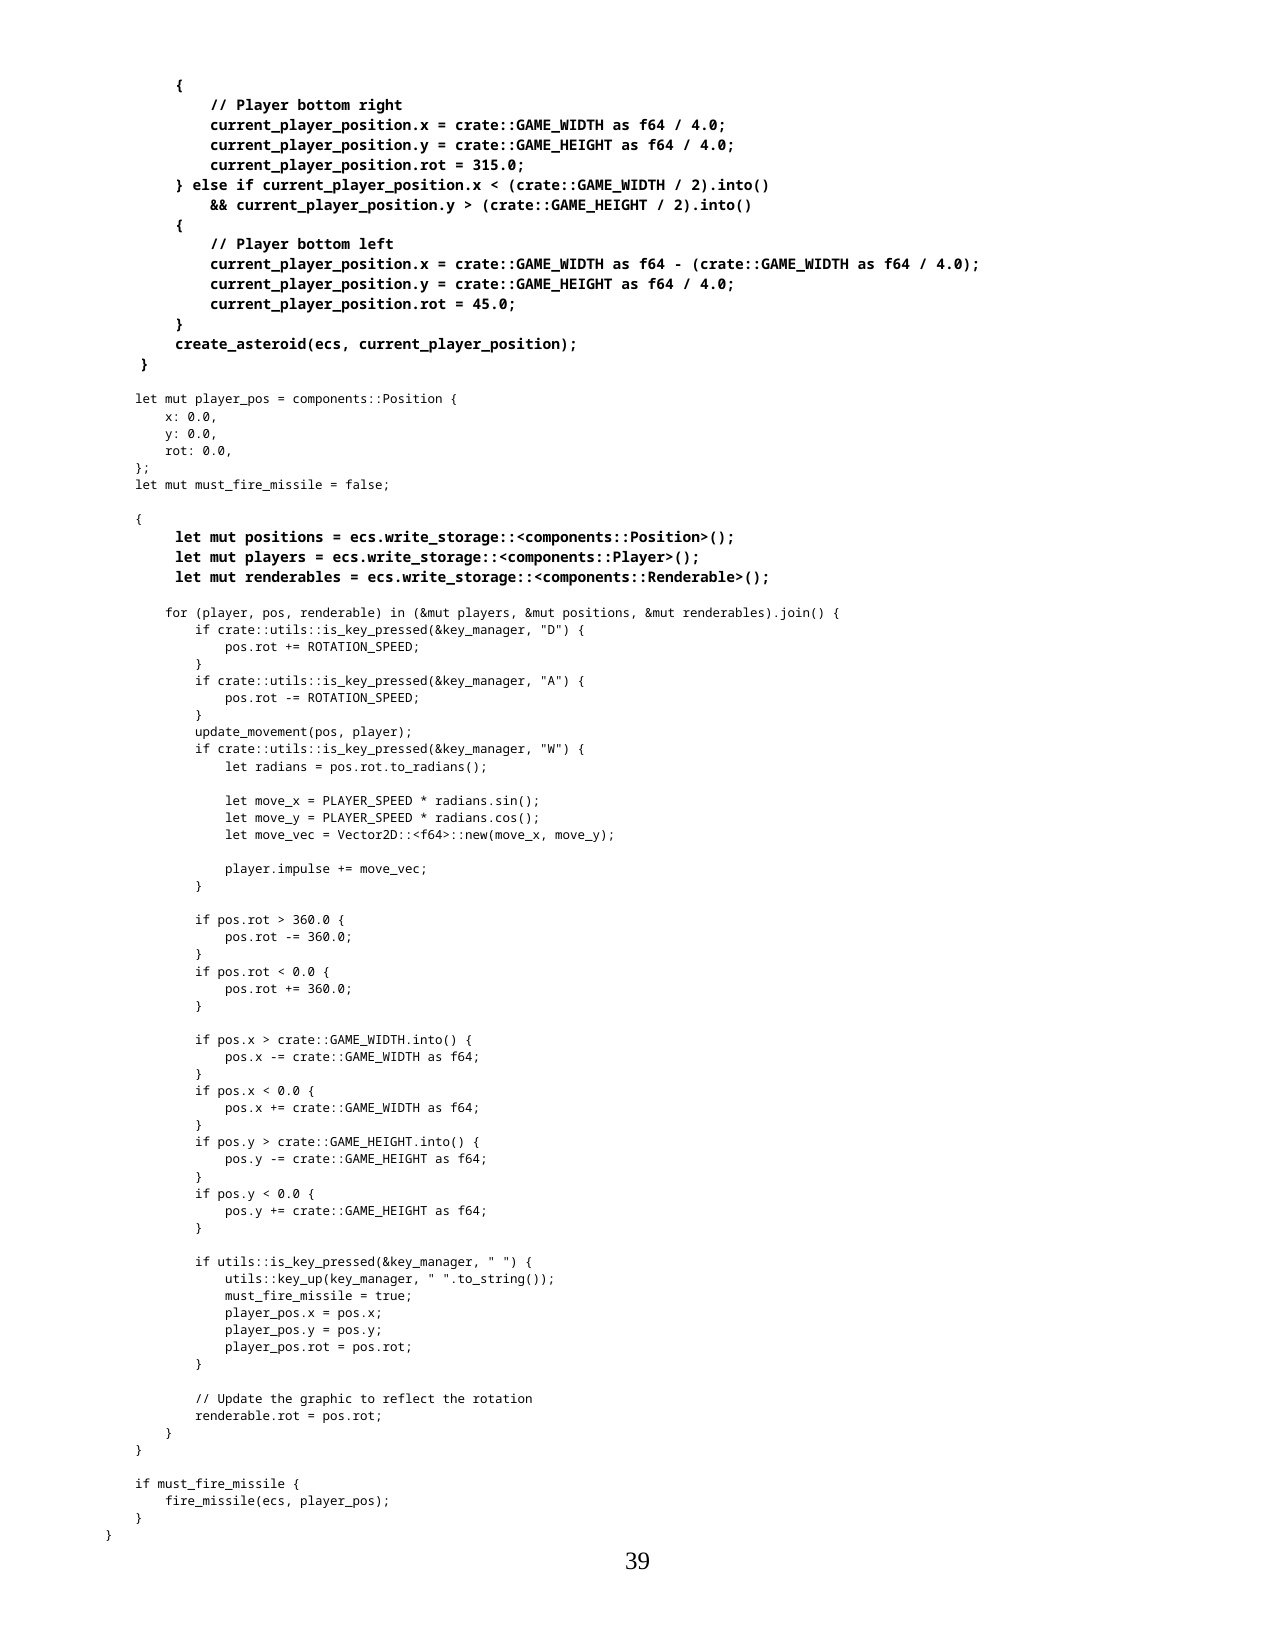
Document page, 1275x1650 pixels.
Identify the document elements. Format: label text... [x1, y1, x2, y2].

text } [105, 877, 1170, 894]
text let move_x = PLAYER_SPEED * radians.sin(); [105, 792, 1170, 809]
text if utils::is_key_pressed(&key_manager, " ") { [105, 1253, 1170, 1270]
text } [105, 1168, 1170, 1185]
text if pos.rot < 0.0 { [105, 963, 1170, 980]
text current_player_position.rot = 45.0; [105, 294, 1170, 314]
text } [105, 1065, 1170, 1082]
text current_player_position.y = crate::GAME_HEIGHT as f64 / 4.0; [105, 274, 1170, 294]
text if pos.x > crate::GAME_WIDTH.into() { [105, 1031, 1170, 1048]
text } [105, 314, 1170, 334]
text } [105, 997, 1170, 1014]
text pos.rot += 360.0; [105, 980, 1170, 997]
text let mut must_fire_missile = false; [105, 476, 1170, 493]
text } [105, 1509, 1170, 1526]
text pos.y += crate::GAME_HEIGHT as f64; [105, 1202, 1170, 1219]
text { [105, 214, 1170, 234]
text if pos.rot > 360.0 { [105, 911, 1170, 928]
text } [105, 1441, 1170, 1458]
text rot: 0.0, [105, 442, 1170, 459]
text if must_fire_missile { [105, 1475, 1170, 1492]
text let radians = pos.rot.to_radians(); [105, 758, 1170, 775]
text if crate::utils::is_key_pressed(&key_manager, "D") { [105, 621, 1170, 638]
text pos.x += crate::GAME_WIDTH as f64; [105, 1099, 1170, 1116]
text y: 0.0, [105, 425, 1170, 442]
text create_asteroid(ecs, current_player_position); [105, 334, 1170, 353]
text current_player_position.x = crate::GAME_WIDTH as f64 / 4.0; [105, 115, 1170, 135]
text // Update the graphic to reflect the rotation [105, 1390, 1170, 1407]
text if crate::utils::is_key_pressed(&key_manager, "W") { [105, 741, 1170, 758]
text player_pos.y = pos.y; [105, 1321, 1170, 1338]
text && current_player_position.y > (crate::GAME_HEIGHT / 2).into() [105, 194, 1170, 214]
text } [105, 1424, 1170, 1441]
text // Player bottom right [105, 95, 1170, 115]
text update_movement(pos, player); [105, 723, 1170, 741]
text let mut renderables = ecs.write_storage::<components::Renderable>(); [105, 567, 1170, 587]
text current_player_position.y = crate::GAME_HEIGHT as f64 / 4.0; [105, 135, 1170, 154]
text } [105, 1526, 1170, 1543]
text pos.rot += ROTATION_SPEED; [105, 638, 1170, 655]
text let move_y = PLAYER_SPEED * radians.cos(); [105, 809, 1170, 826]
text let mut positions = ecs.write_storage::<components::Position>(); [105, 527, 1170, 547]
text } [105, 946, 1170, 963]
text let mut player_pos = components::Position { [105, 391, 1170, 408]
text pos.x -= crate::GAME_WIDTH as f64; [105, 1048, 1170, 1065]
text renderable.rot = pos.rot; [105, 1407, 1170, 1424]
text pos.rot -= 360.0; [105, 928, 1170, 946]
text if crate::utils::is_key_pressed(&key_manager, "A") { [105, 672, 1170, 689]
text } [105, 1219, 1170, 1236]
text } else if current_player_position.x < (crate::GAME_WIDTH / 2).into() [105, 174, 1170, 194]
text must_fire_missile = true; [105, 1287, 1170, 1304]
text // Player bottom left [105, 234, 1170, 254]
text { [105, 510, 1170, 527]
text } [105, 1116, 1170, 1133]
text let move_vec = Vector2D::<f64>::new(move_x, move_y); [105, 826, 1170, 843]
text for (player, pos, renderable) in (&mut players, &mut positions, &mut renderables).join() { [105, 604, 1170, 621]
text } [105, 655, 1170, 672]
text player_pos.rot = pos.rot; [105, 1338, 1170, 1356]
text { [105, 75, 1170, 95]
text x: 0.0, [105, 408, 1170, 425]
text if pos.y > crate::GAME_HEIGHT.into() { [105, 1133, 1170, 1151]
text player.impulse += move_vec; [105, 860, 1170, 877]
text pos.y -= crate::GAME_HEIGHT as f64; [105, 1151, 1170, 1168]
text player_pos.x = pos.x; [105, 1304, 1170, 1321]
text utils::key_up(key_manager, " ".to_string()); [105, 1270, 1170, 1287]
text current_player_position.x = crate::GAME_WIDTH as f64 - (crate::GAME_WIDTH as f64 / 4.0); [105, 254, 1170, 274]
text } [105, 353, 1170, 373]
text let mut players = ecs.write_storage::<components::Player>(); [105, 547, 1170, 567]
text } [105, 706, 1170, 723]
text if pos.x < 0.0 { [105, 1082, 1170, 1099]
text if pos.y < 0.0 { [105, 1185, 1170, 1202]
text } [105, 1356, 1170, 1373]
text current_player_position.rot = 315.0; [105, 154, 1170, 174]
text }; [105, 459, 1170, 476]
text pos.rot -= ROTATION_SPEED; [105, 689, 1170, 706]
text fire_missile(ecs, player_pos); [105, 1492, 1170, 1509]
